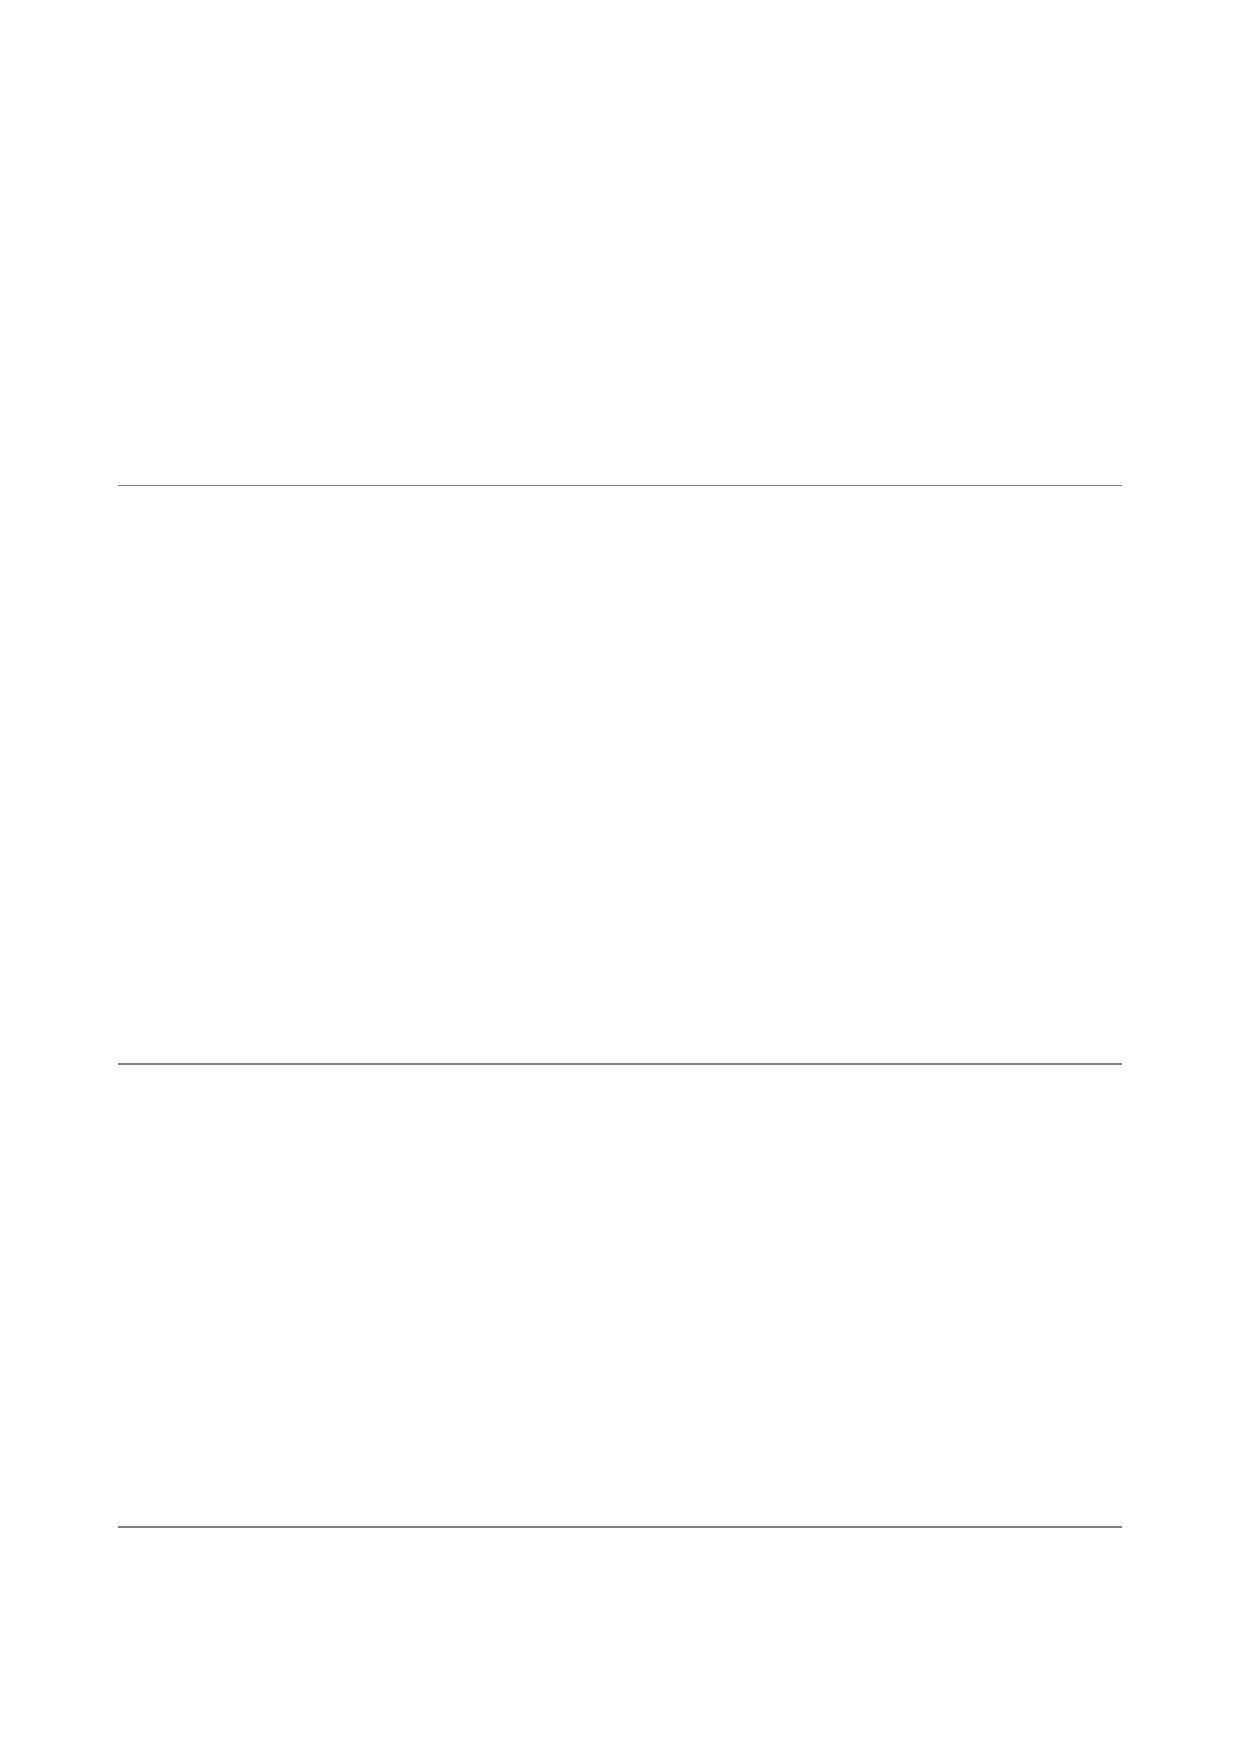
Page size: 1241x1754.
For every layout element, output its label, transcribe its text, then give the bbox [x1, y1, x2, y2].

subtitle Асинхронным — потому что: [118, 649, 1122, 682]
list onload [162, 1312, 1122, 1340]
text Если бы мы сделали это раньше — была бы ошибка. [118, 423, 1122, 452]
list addEventListener('click', fn) [162, 1264, 1122, 1293]
text Везде идея одна: [118, 1406, 1122, 1435]
list объявляет глобальную переменную _ [162, 224, 1122, 255]
list JS не ждёт, а продолжает выполнять код [162, 742, 1122, 771]
subtitle 5️⃣ Почему это называют асинхронным программированием с колбэками [118, 536, 1122, 622]
list она вызывается позже, по завершении асинхронной операции [162, 901, 1122, 929]
list старые API (XHR, Node.js) [162, 1359, 1122, 1387]
text alert(_); // ✅ lodash уже существует [118, 370, 1122, 393]
text 📌 Это шаблон: [118, 948, 1122, 977]
text Так как callback вызывается ПОСЛЕ загрузки, то: [118, 322, 1122, 351]
list в ней лежит набор полезных функций [162, 274, 1122, 303]
text Библиотека lodash при загрузке: [118, 177, 1122, 206]
text Колбэки используются везде: [118, 1170, 1122, 1198]
list мы передаём функцию (callback) [162, 851, 1122, 882]
subtitle С использованием колбэков — потому что: [118, 805, 1122, 838]
list setTimeout(fn, 1000) [162, 1217, 1122, 1246]
text сделайЧтоТоАсинхронно(данные, callback); [118, 996, 1122, 1019]
text «Я не знаю, КОГДА это закончится — скажи, что делать ПОТОМ» [177, 1454, 1063, 1483]
subtitle 6️⃣ Почему это распространённый подход [118, 1114, 1122, 1157]
subtitle 4️⃣ Почему _ работает [118, 118, 1122, 164]
list загрузка скрипта занимает время [162, 695, 1122, 724]
